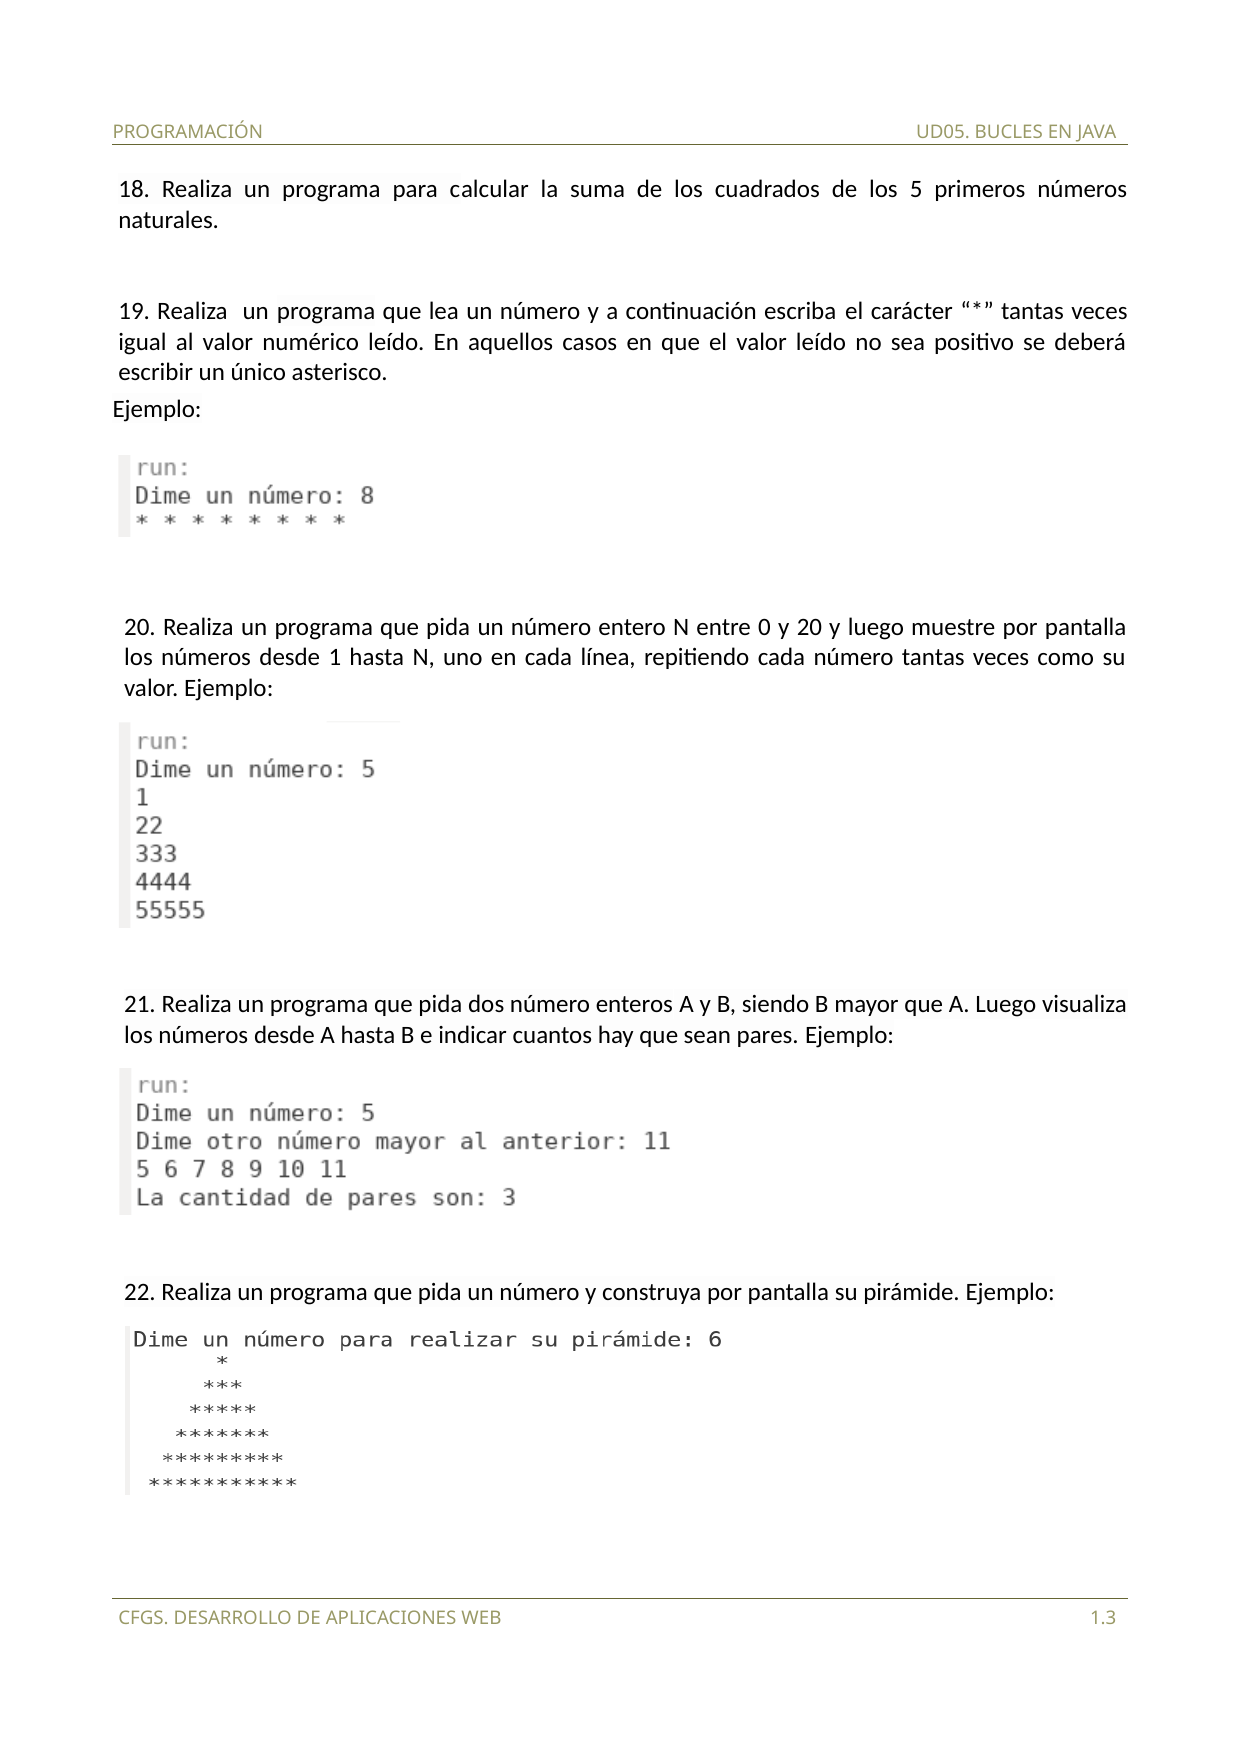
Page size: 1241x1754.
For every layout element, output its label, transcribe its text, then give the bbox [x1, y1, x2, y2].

list 21. Realiza un programa que pida dos número enteros A y B, siendo B mayor que A. Luego visualiza los números desde A hasta B e indicar cuantos hay que sean pares. Ejemplo: [88, 989, 1128, 1050]
list 19. Realiza un programa que lea un número y a continuación escriba el carácter “*” tantas veces igual al valor numérico leído. En aquellos casos en que el valor leído no sea positivo se deberá escribir un único asterisco. [118, 295, 1128, 387]
picture [125, 1326, 734, 1495]
picture [118, 721, 400, 928]
picture [119, 1068, 687, 1215]
list 20. Realiza un programa que pida un número entero N entre 0 y 20 y luego muestre por pantalla los números desde 1 hasta N, uno en cada línea, repitiendo cada número tantas veces como su valor. Ejemplo: [88, 611, 1128, 702]
picture [118, 455, 406, 537]
list 22. Realiza un programa que pida un número y construya por pantalla su pirámide. Ejemplo: [88, 1276, 1128, 1307]
list 18. Realiza un programa para calcular la suma de los cuadrados de los 5 primeros números naturales. [118, 173, 1128, 234]
list Ejemplo: [112, 393, 1128, 423]
